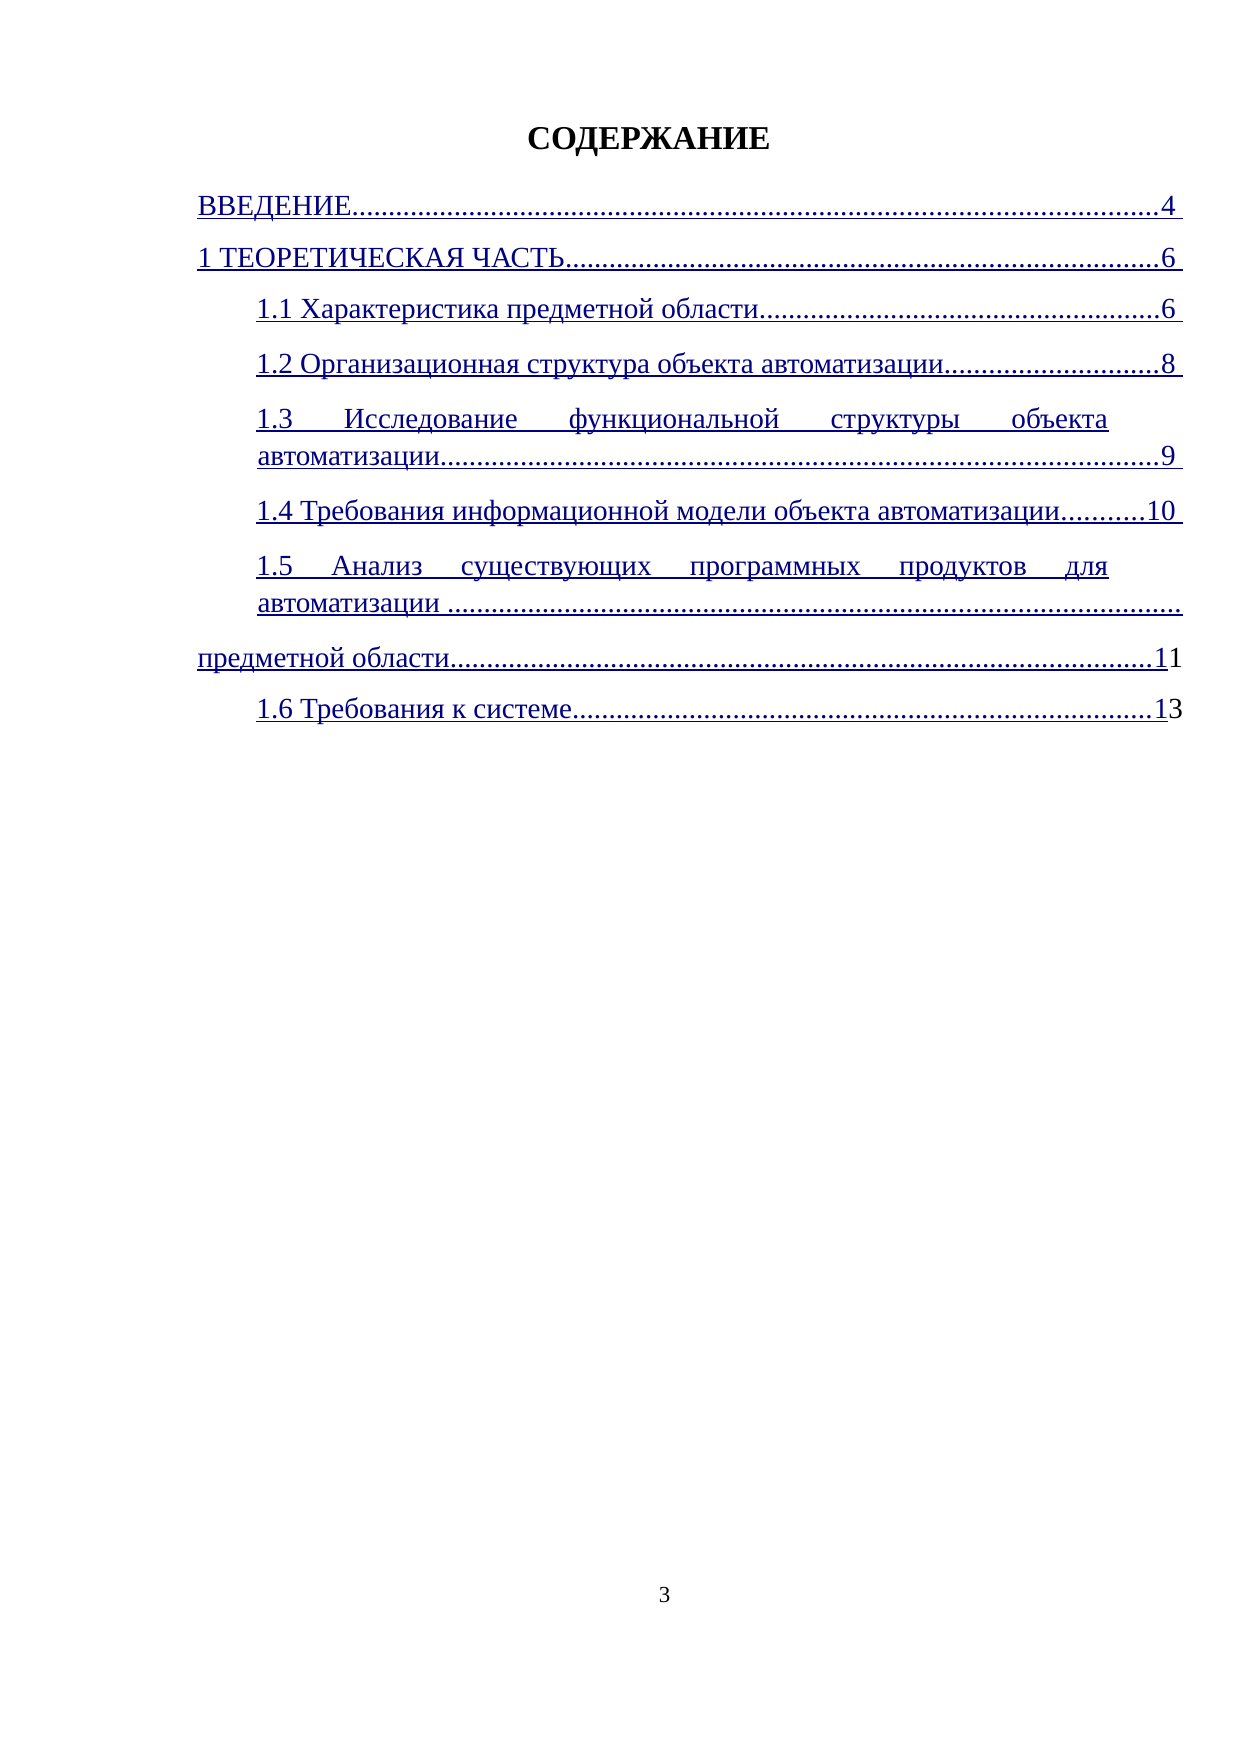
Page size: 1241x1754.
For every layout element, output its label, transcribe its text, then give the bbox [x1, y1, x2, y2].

text 1.6 Требования к системе 13 [256, 692, 1108, 721]
text 1.4 Требования информационной модели объекта автоматизации 10 [256, 493, 1108, 522]
text 1.5 Анализ существующих программных продуктов для автоматизации [256, 548, 1108, 577]
text ВВЕДЕНИЕ 4 [197, 188, 1108, 218]
text предметной области 11 [197, 640, 1108, 669]
text 1.3 Исследование функциональной структуры объекта автоматизации 9 [256, 432, 1108, 472]
subtitle СОДЕРЖАНИЕ [184, 118, 1122, 156]
text 1 ТЕОРЕТИЧЕСКАЯ ЧАСТЬ 6 [197, 240, 1108, 269]
text 1.5 Анализ существующих программных продуктов для автоматизации [256, 579, 1108, 619]
text 1.3 Исследование функциональной структуры объекта автоматизации 9 [256, 401, 1108, 430]
text 1.1 Характеристика предметной области 6 [256, 292, 1108, 321]
text 1.2 Организационная структура объекта автоматизации 8 [256, 346, 1108, 375]
